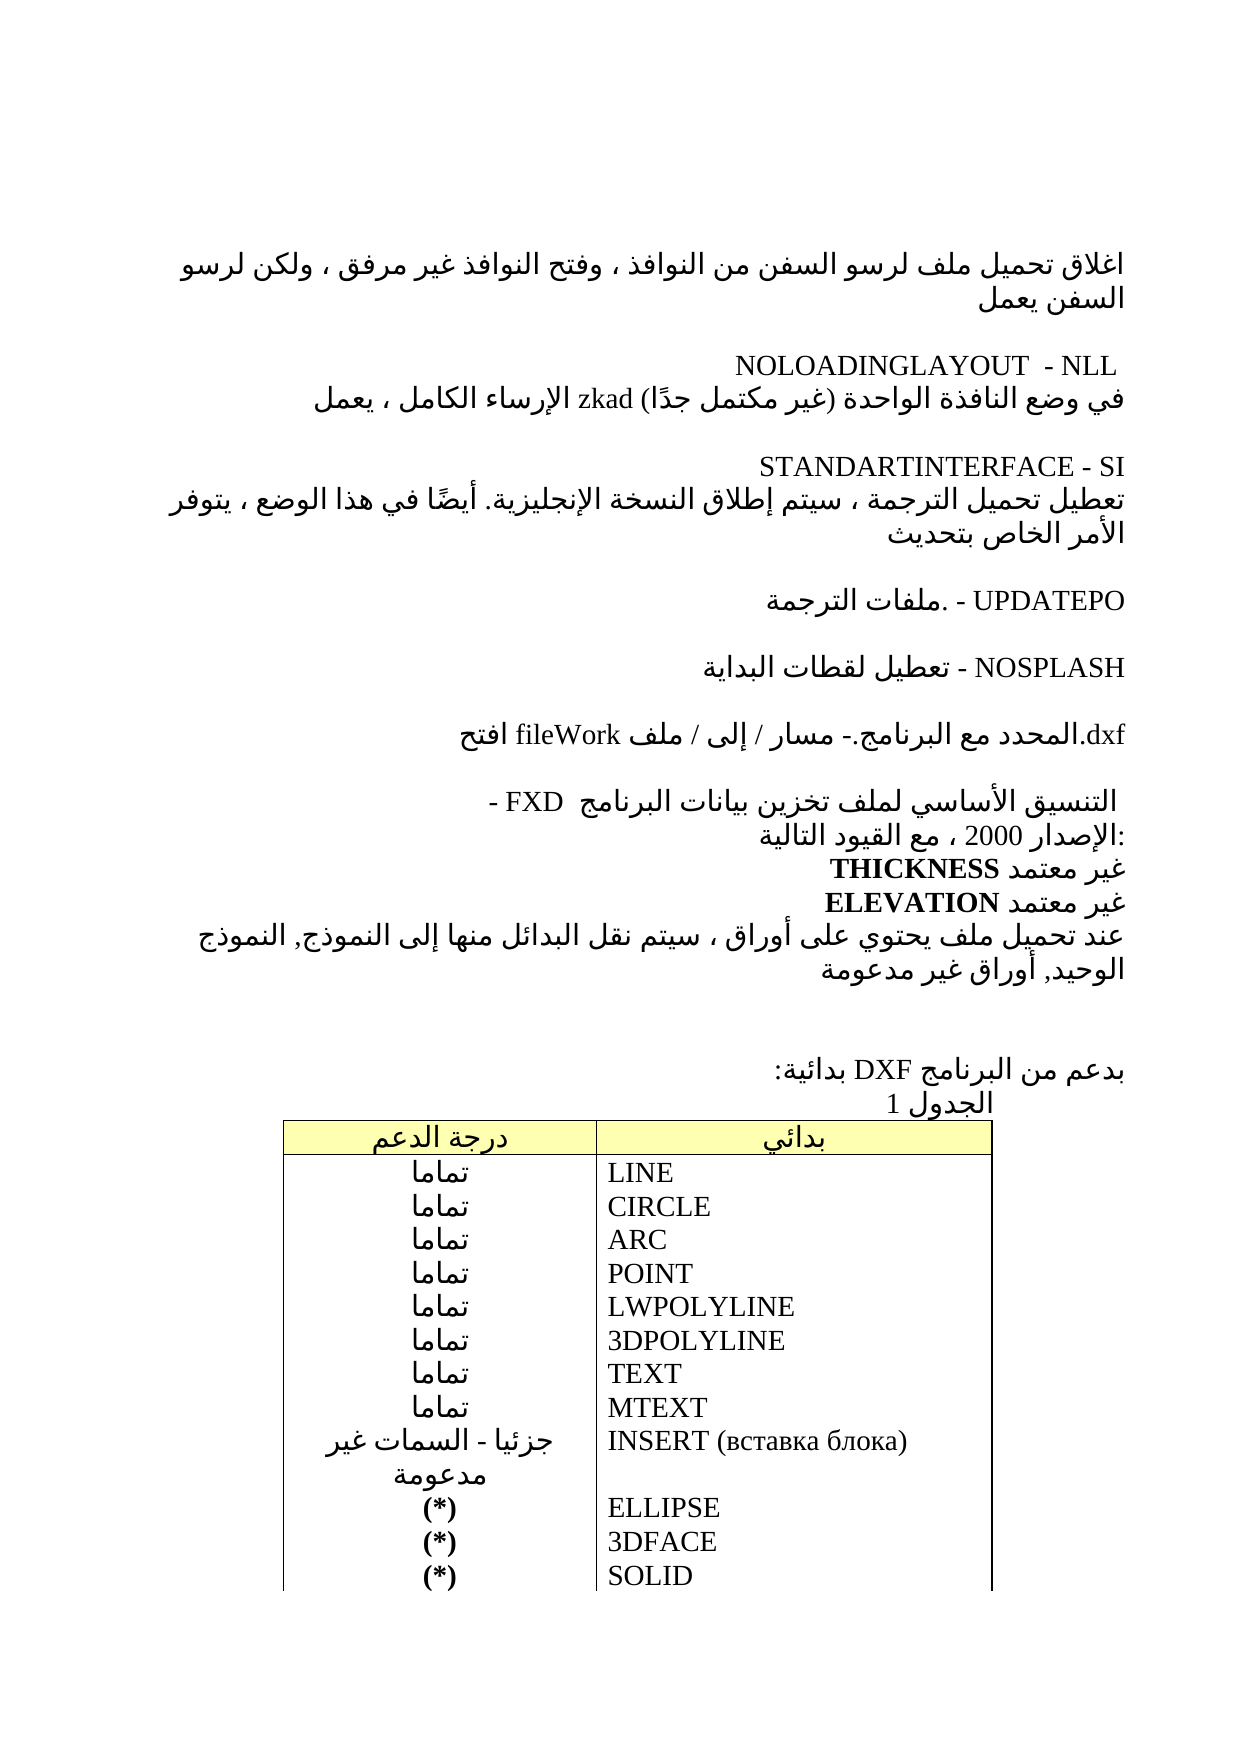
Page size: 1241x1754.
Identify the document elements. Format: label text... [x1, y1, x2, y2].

list تعطيل تحميل الترجمة ، سيتم إطلاق النسخة الإنجليزية. أيضًا في هذا الوضع ، يتوفر الأمر الخاص بتحديث [150, 482, 1125, 549]
text - FXD التنسيق الأساسي لملف تخزين بيانات البرنامج [150, 784, 1125, 818]
table_cell SOLID [597, 1558, 991, 1591]
text الجدول 1 [150, 1086, 994, 1119]
table_cell (*) [284, 1491, 596, 1524]
table_cell TEXT [597, 1356, 991, 1390]
table_cell تماما [284, 1323, 596, 1356]
table_cell (*) [284, 1558, 596, 1591]
table_header درجة الدعم [284, 1121, 596, 1154]
text :بدائية DXF بدعم من البرنامج [150, 1052, 1125, 1086]
table_cell CIRCLE [597, 1189, 991, 1222]
table_cell 3DPOLYLINE [597, 1323, 991, 1356]
list افتح fileWork المحدد مع البرنامج.- مسار / إلى / ملف.dxf [150, 717, 1125, 751]
table_cell LINE [597, 1155, 991, 1189]
table_cell تماما [284, 1390, 596, 1423]
table_cell جزئيا - السمات غير مدعومة [284, 1424, 596, 1491]
text ELEVATION غير معتمد [150, 885, 1125, 918]
text عند تحميل ملف يحتوي على أوراق ، سيتم نقل البدائل منها إلى النموذج, النموذج الوحيد, أوراق غير مدعومة [150, 918, 1125, 985]
table_cell تماما [284, 1256, 596, 1289]
list ملفات الترجمة. - UPDATEPO [150, 583, 1125, 616]
table_cell تماما [284, 1289, 596, 1323]
list STANDARTINTERFACE - SI [150, 449, 1125, 482]
table_cell LWPOLYLINE [597, 1289, 991, 1323]
table_cell تماما [284, 1222, 596, 1256]
table_cell INSERT (вставка блока) [597, 1424, 991, 1491]
table_cell POINT [597, 1256, 991, 1289]
text الإصدار 2000 ، مع القيود التالية: [150, 818, 1125, 851]
table_cell تماما [284, 1189, 596, 1222]
table_cell 3DFACE [597, 1524, 991, 1558]
table_cell تماما [284, 1155, 596, 1189]
table_cell MTEXT [597, 1390, 991, 1423]
list تعطيل لقطات البداية - NOSPLASH [150, 650, 1125, 683]
table_cell (*) [284, 1524, 596, 1558]
list NOLOADINGLAYOUT - NLL [150, 348, 1125, 382]
table_cell ARC [597, 1222, 991, 1256]
list الإرساء الكامل ، يعمل zkad في وضع النافذة الواحدة (غير مكتمل جدًا) [150, 382, 1125, 415]
table_cell تماما [284, 1356, 596, 1390]
table_header بدائي [597, 1121, 991, 1154]
text THICKNESS غير معتمد [150, 851, 1125, 885]
table_cell ELLIPSE [597, 1491, 991, 1524]
list اغلاق تحميل ملف لرسو السفن من النوافذ ، وفتح النوافذ غير مرفق ، ولكن لرسو السفن يعمل [150, 247, 1125, 314]
